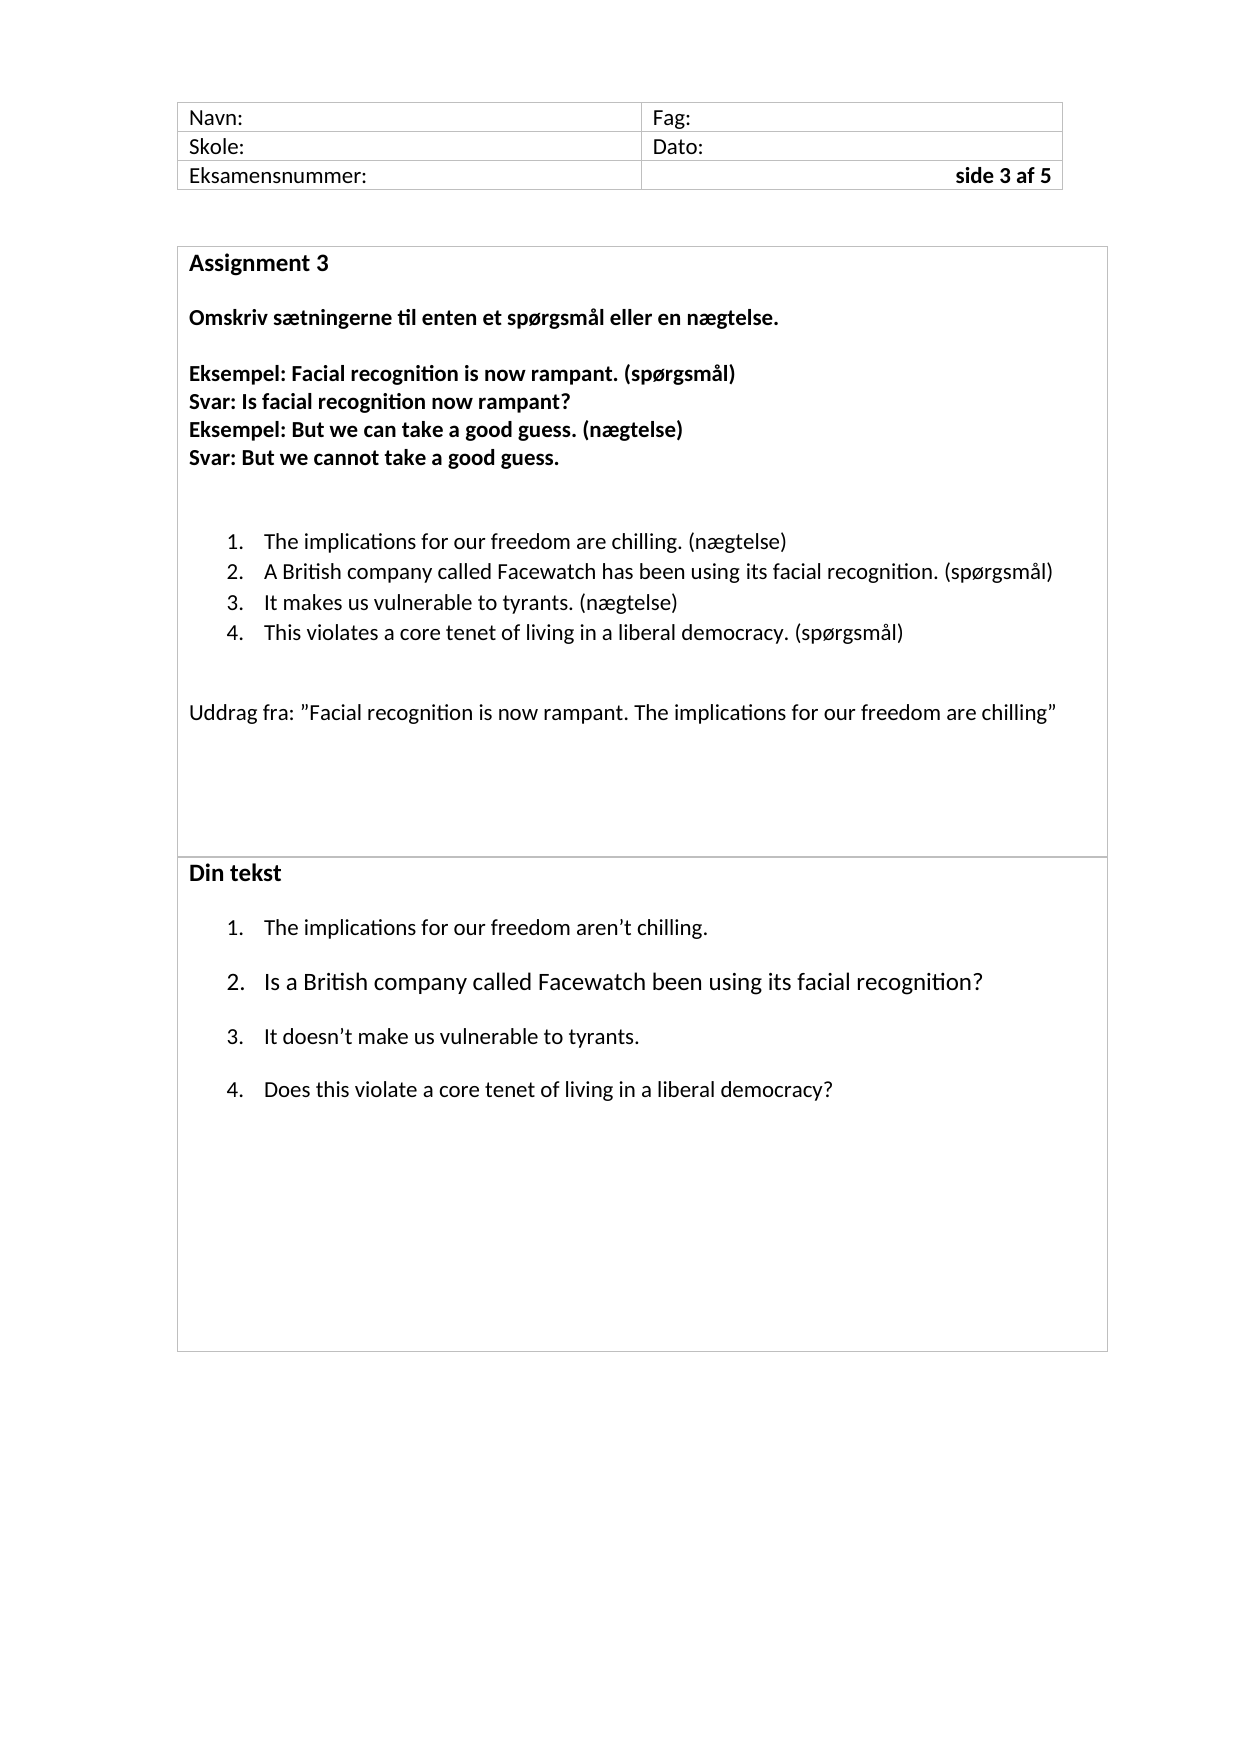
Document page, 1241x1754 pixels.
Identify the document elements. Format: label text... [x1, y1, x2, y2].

table_header Assignment 3 Omskriv sætningerne til enten et spørgsmål eller en nægtelse. Eksempel: Facial recognition is now rampant. (spørgsmål) Svar: Is facial recognition now rampant? Eksempel: But we can take a good guess. (nægtelse) Svar: But we cannot take a good guess. The implications for our freedom are chilling. (nægtelse) A British company called Facewatch has been using its facial recognition. (spørgsmål) It makes us vulnerable to tyrants. (nægtelse) This violates a core tenet of living in a liberal democracy. (spørgsmål) Uddrag fra: ”Facial recognition is now rampant. The implications for our freedom are chilling” [178, 247, 1107, 856]
table_cell Din tekst The implications for our freedom aren’t chilling. Is a British company called Facewatch been using its facial recognition? It doesn’t make us vulnerable to tyrants. Does this violate a core tenet of living in a liberal democracy? [178, 858, 1107, 1351]
